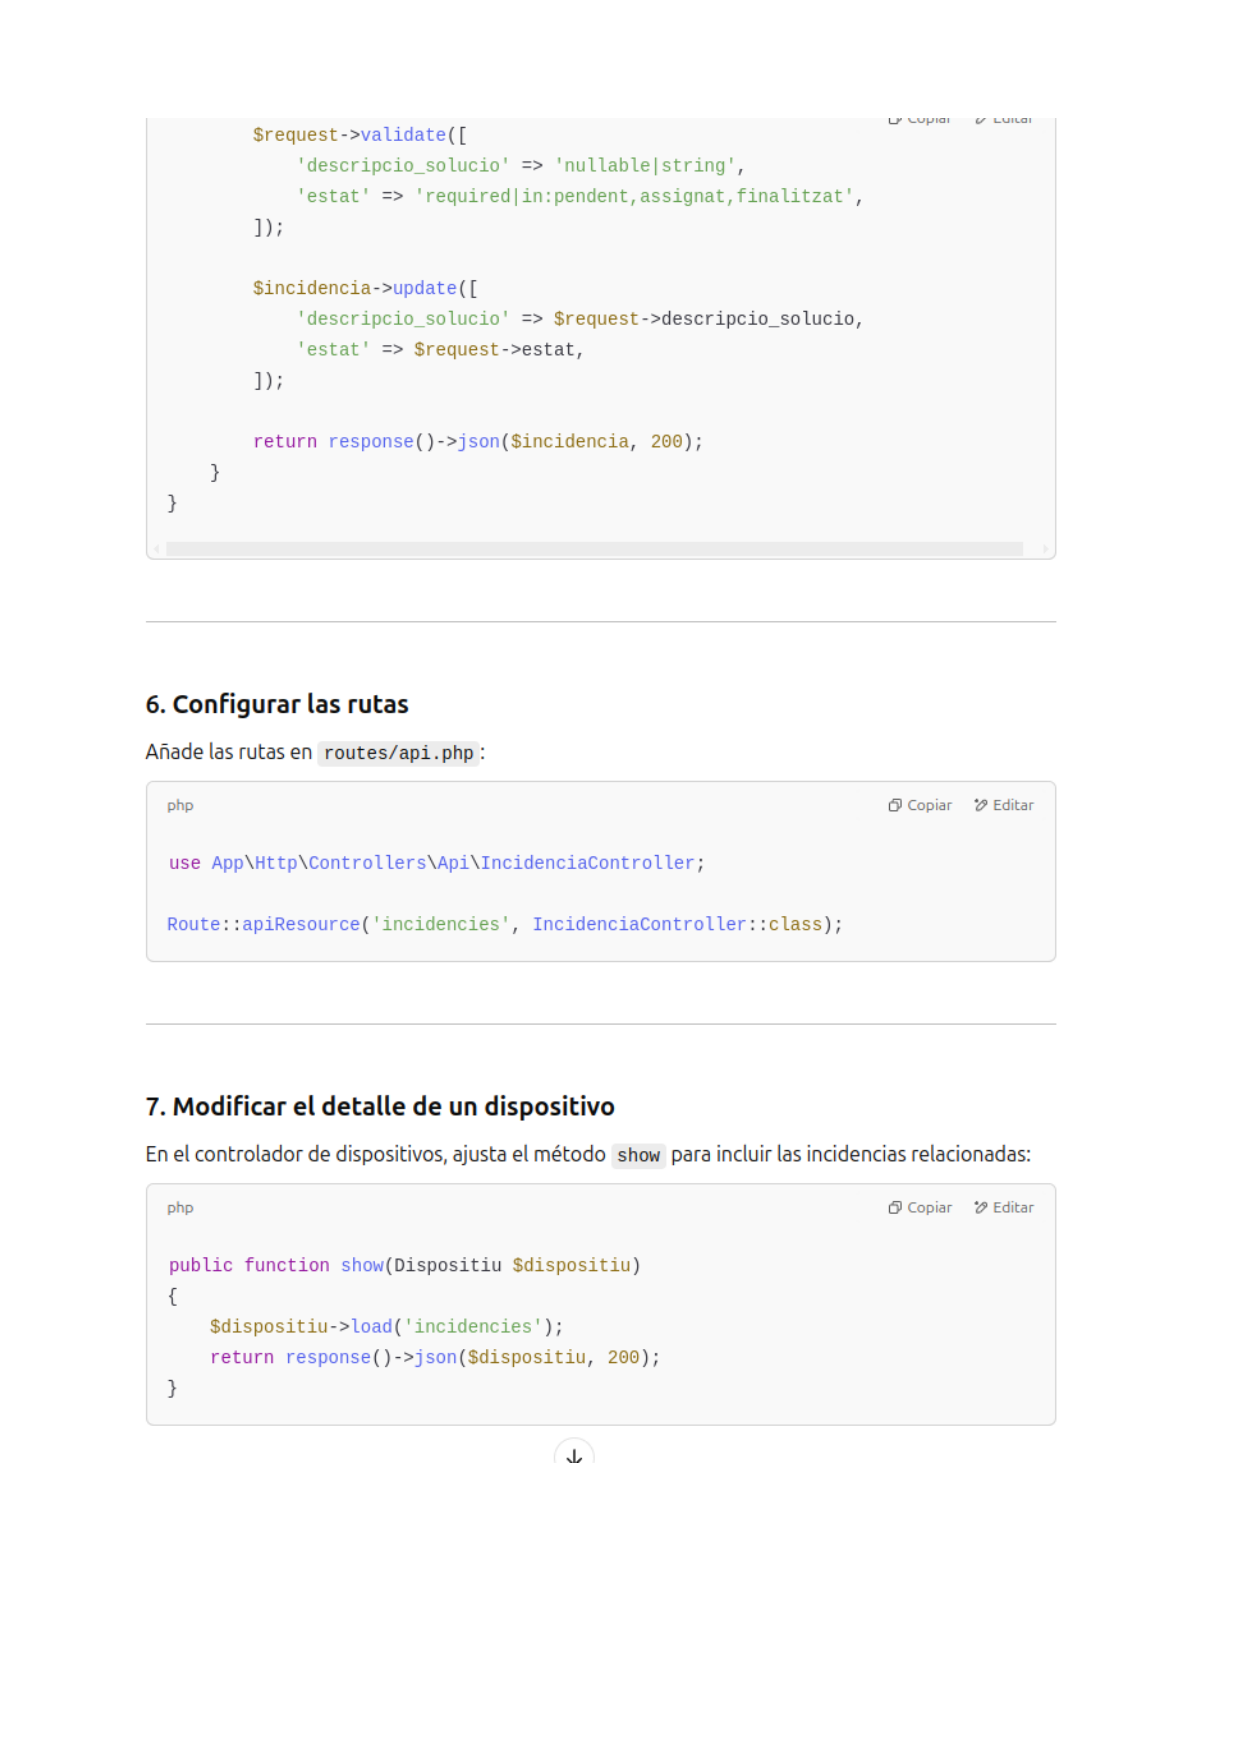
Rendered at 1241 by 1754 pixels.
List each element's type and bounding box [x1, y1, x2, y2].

picture [118, 118, 1123, 1463]
